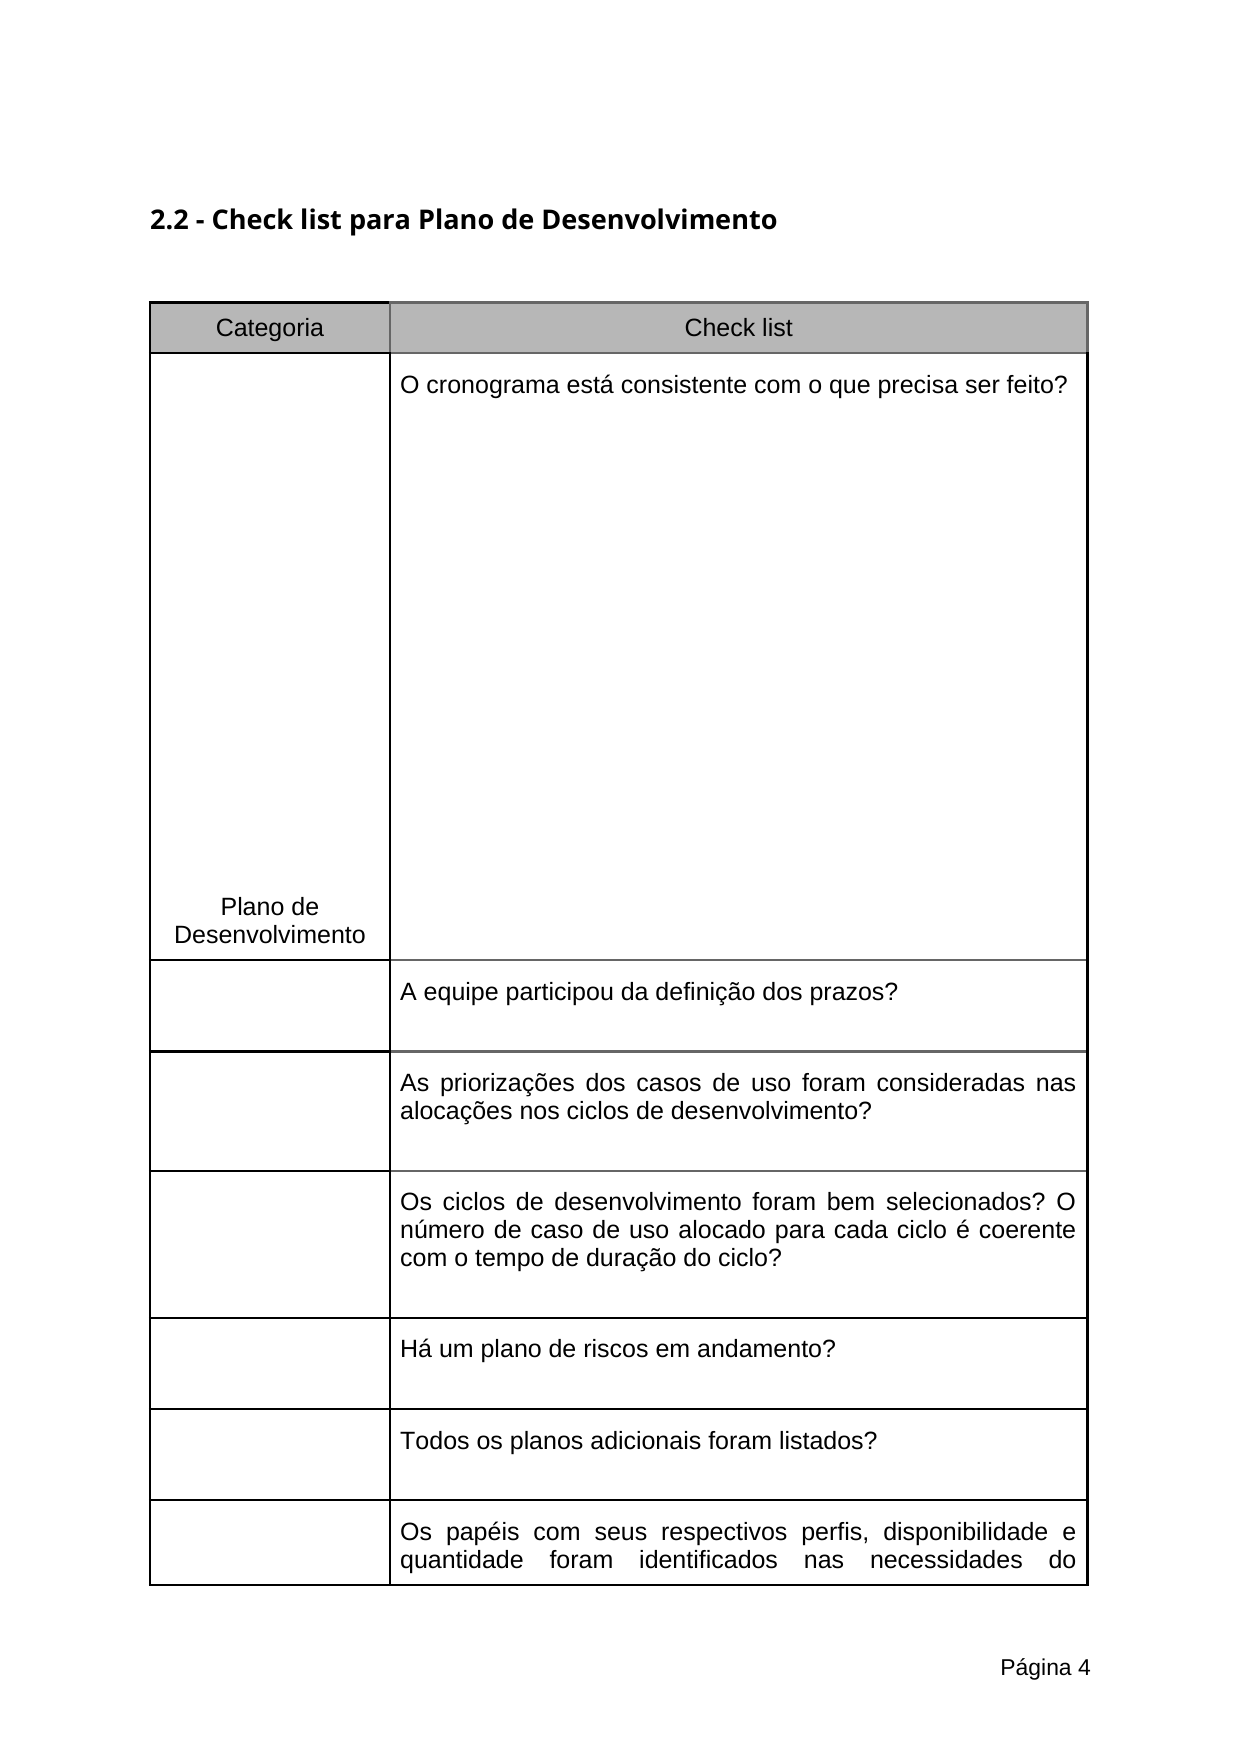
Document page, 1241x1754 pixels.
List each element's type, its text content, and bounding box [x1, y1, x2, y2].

table_cell As priorizações dos casos de uso foram consideradas nas alocações nos ciclos de desenvolvimento? [391, 1053, 1086, 1169]
table_cell Os ciclos de desenvolvimento foram bem selecionados? O número de caso de uso alocado para cada ciclo é coerente com o tempo de duração do ciclo? [391, 1172, 1086, 1317]
table_cell Todos os planos adicionais foram listados? [391, 1410, 1086, 1499]
table_header Categoria [151, 304, 389, 352]
table_header Check list [391, 304, 1086, 352]
table_cell [151, 1319, 389, 1408]
table_cell [151, 1053, 389, 1169]
table_cell O cronograma está consistente com o que precisa ser feito? [391, 354, 1086, 959]
table_cell Plano de Desenvolvimento [151, 354, 389, 959]
subtitle 2.2 - Check list para Plano de Desenvolvimento [150, 200, 1091, 237]
table_cell [151, 1501, 389, 1584]
table_cell A equipe participou da definição dos prazos? [391, 961, 1086, 1050]
table_cell [151, 1410, 389, 1499]
table_cell [151, 1172, 389, 1317]
table_cell Os papéis com seus respectivos perfis, disponibilidade e quantidade foram identificados nas necessidades do [391, 1501, 1086, 1584]
table_cell Há um plano de riscos em andamento? [391, 1319, 1086, 1408]
table_cell [151, 961, 389, 1050]
